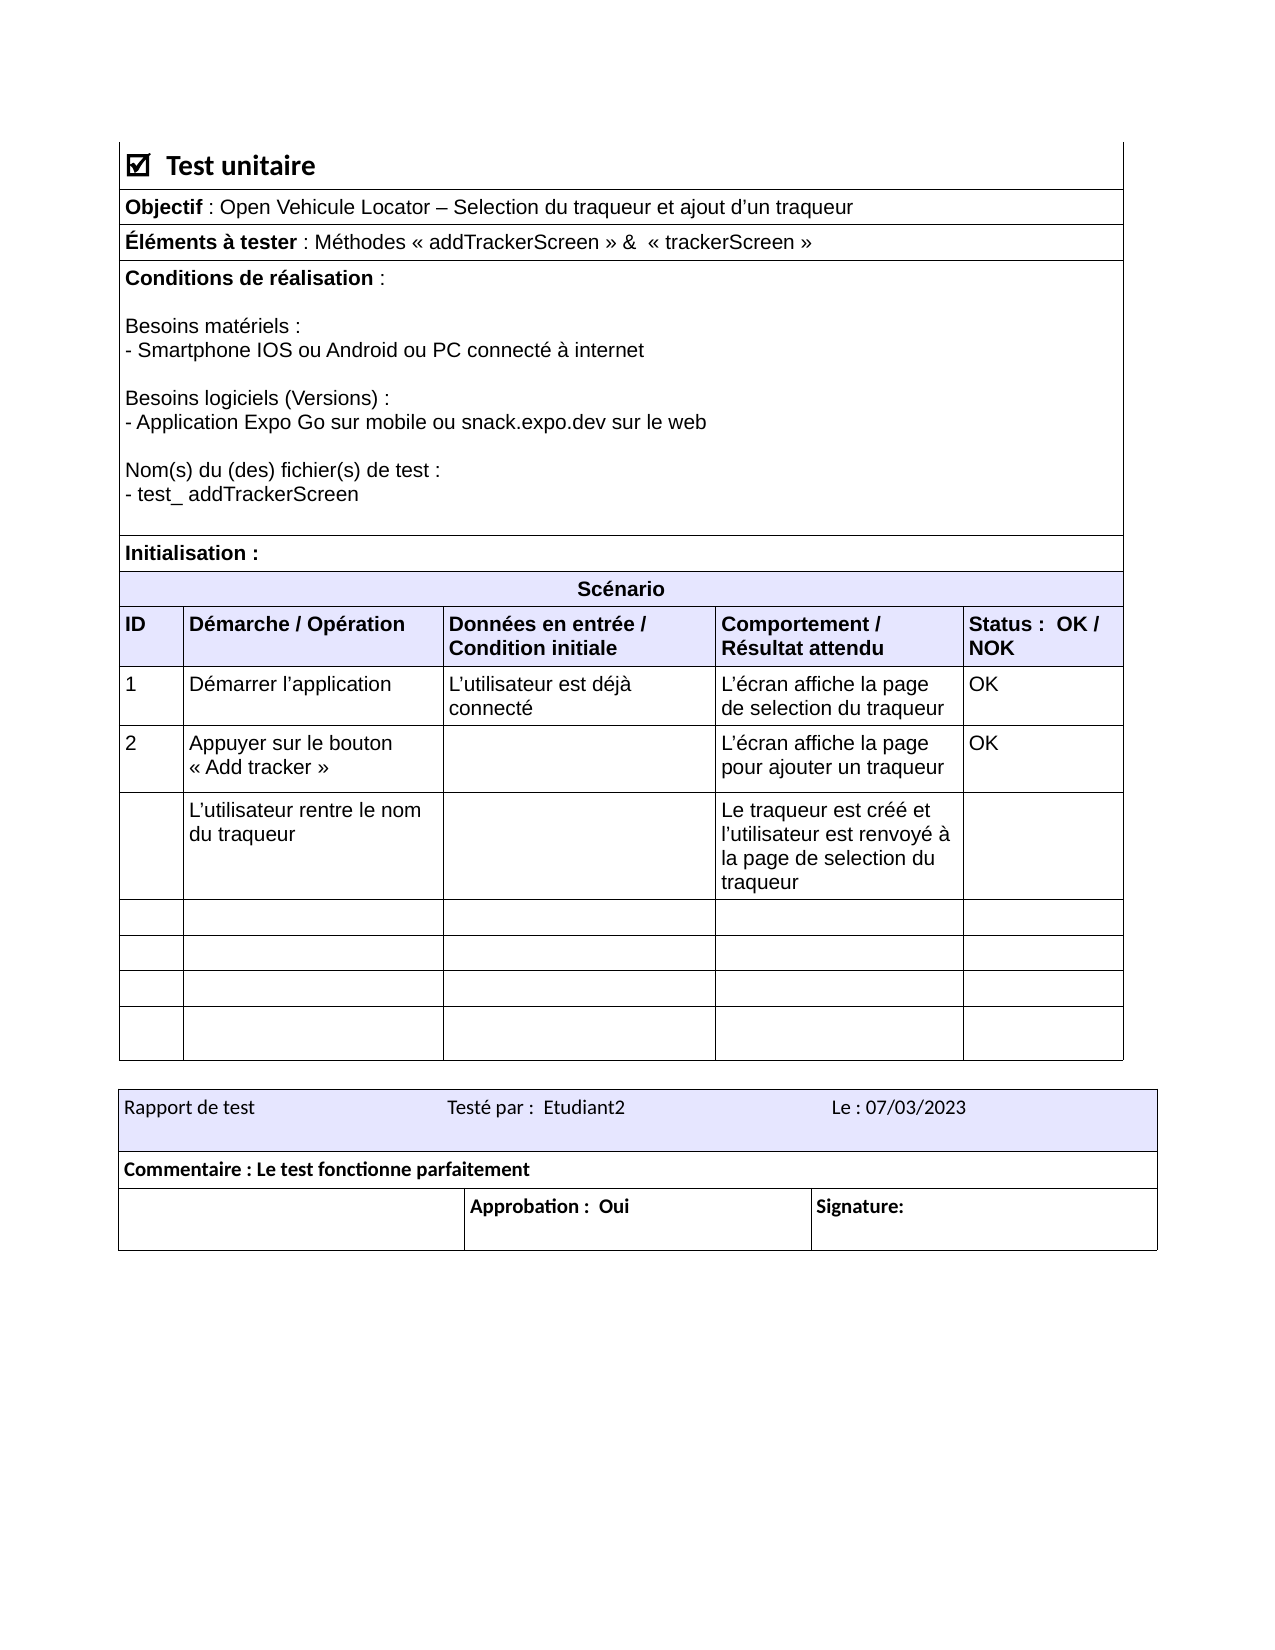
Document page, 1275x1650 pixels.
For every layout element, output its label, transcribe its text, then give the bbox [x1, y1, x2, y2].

table_cell [444, 900, 715, 935]
table_cell OK [964, 726, 1123, 792]
table_cell ID [120, 607, 183, 666]
table_cell [120, 900, 183, 935]
table_cell Appuyer sur le bouton « Add tracker » [184, 726, 443, 792]
table_cell [119, 1189, 464, 1250]
table_cell [184, 900, 443, 935]
table_cell OK [964, 667, 1123, 725]
table_cell [120, 1007, 183, 1059]
table_cell Objectif : Open Vehicule Locator – Selection du traqueur et ajout d’un traqueur [120, 190, 1123, 224]
table_cell 2 [120, 726, 183, 792]
table_header  Test unitaire [120, 142, 1123, 189]
table_cell [444, 936, 715, 970]
table_cell [716, 936, 963, 970]
table_cell [964, 936, 1123, 970]
table_cell [444, 726, 715, 792]
table_cell Comportement / Résultat attendu [716, 607, 963, 666]
table_cell L’écran affiche la page pour ajouter un traqueur [716, 726, 963, 792]
table_cell [964, 793, 1123, 899]
table_cell Scénario [120, 572, 1123, 606]
table_cell Données en entrée / Condition initiale [444, 607, 715, 666]
table_cell [444, 1007, 715, 1059]
table_cell [120, 793, 183, 899]
table_cell L’utilisateur rentre le nom du traqueur [184, 793, 443, 899]
table_cell [716, 971, 963, 1006]
table_cell Le traqueur est créé et l’utilisateur est renvoyé à la page de selection du traqueur [716, 793, 963, 899]
table_cell [120, 936, 183, 970]
table_cell [184, 971, 443, 1006]
table_cell [716, 900, 963, 935]
table_cell [964, 900, 1123, 935]
table_cell Démarrer l’application [184, 667, 443, 725]
table_cell [120, 971, 183, 1006]
table_cell [444, 793, 715, 899]
table_cell [716, 1007, 963, 1059]
table_cell Commentaire : Le test fonctionne parfaitement [119, 1152, 1157, 1188]
table_cell Approbation : Oui [465, 1189, 811, 1250]
table_cell Démarche / Opération [184, 607, 443, 666]
table_cell 1 [120, 667, 183, 725]
table_cell Conditions de réalisation : Besoins matériels : - Smartphone IOS ou Android ou PC connecté à internet Besoins logiciels (Versions) : - Application Expo Go sur mobile ou snack.expo.dev sur le web Nom(s) du (des) fichier(s) de test : - test_ addTrackerScreen [120, 261, 1123, 535]
table_cell [964, 971, 1123, 1006]
table_cell Éléments à tester : Méthodes « addTrackerScreen » & « trackerScreen » [120, 225, 1123, 260]
table_cell L’utilisateur est déjà connecté [444, 667, 715, 725]
table_cell [184, 1007, 443, 1059]
table_cell Initialisation : [120, 536, 1123, 571]
table_cell [444, 971, 715, 1006]
table_cell Signature: [812, 1189, 1157, 1250]
table_header Rapport de test Testé par : Etudiant2 Le : 07/03/2023 [119, 1090, 1157, 1151]
table_cell Status : OK / NOK [964, 607, 1123, 666]
table_cell L’écran affiche la page de selection du traqueur [716, 667, 963, 725]
table_cell [964, 1007, 1123, 1059]
table_cell [184, 936, 443, 970]
